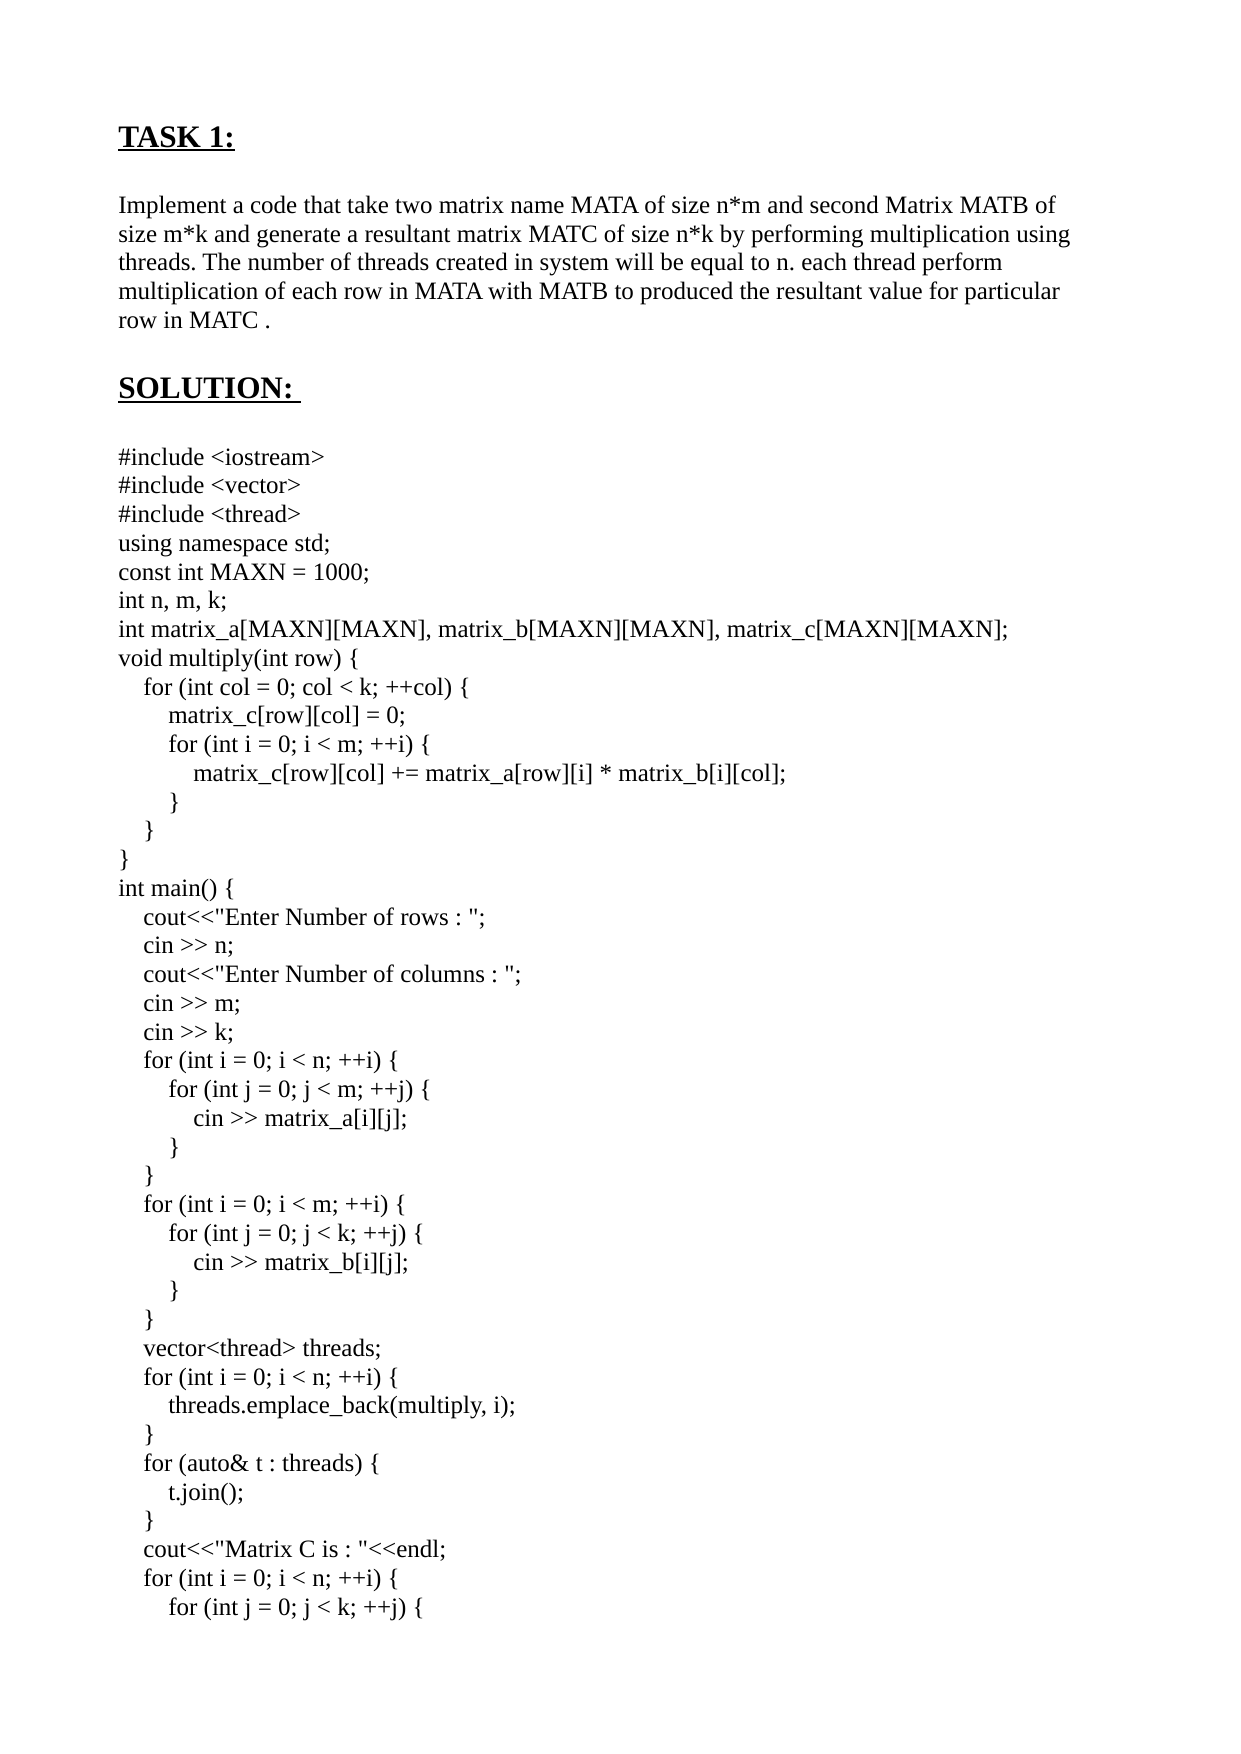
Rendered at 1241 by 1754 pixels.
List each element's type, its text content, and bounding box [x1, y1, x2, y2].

text matrix_c[row][col] += matrix_a[row][i] * matrix_b[i][col]; [118, 758, 1122, 787]
text void multiply(int row) { [118, 643, 1122, 672]
text } [118, 1505, 1122, 1534]
text row in MATC . [118, 305, 1122, 334]
text cin >> n; [118, 930, 1122, 959]
text for (int i = 0; i < m; ++i) { [118, 1189, 1122, 1218]
text for (auto& t : threads) { [118, 1448, 1122, 1477]
text } [118, 1275, 1122, 1304]
text cin >> matrix_a[i][j]; [118, 1103, 1122, 1132]
text cin >> k; [118, 1017, 1122, 1045]
text } [118, 1304, 1122, 1333]
text } [118, 815, 1122, 844]
text TASK 1: [118, 118, 1122, 154]
text cout<<"Enter Number of rows : "; [118, 902, 1122, 930]
text for (int i = 0; i < n; ++i) { [118, 1362, 1122, 1390]
text } [118, 1160, 1122, 1189]
text size m*k and generate a resultant matrix MATC of size n*k by performing multiplication using [118, 219, 1122, 247]
text const int MAXN = 1000; [118, 557, 1122, 585]
text int n, m, k; [118, 585, 1122, 614]
text #include <iostream> [118, 442, 1122, 470]
text for (int j = 0; j < m; ++j) { [118, 1074, 1122, 1103]
text Implement a code that take two matrix name MATA of size n*m and second Matrix MATB of [118, 190, 1122, 219]
text vector<thread> threads; [118, 1333, 1122, 1362]
text threads.emplace_back(multiply, i); [118, 1390, 1122, 1419]
text cin >> m; [118, 988, 1122, 1017]
text threads. The number of threads created in system will be equal to n. each thread perform [118, 247, 1122, 276]
text for (int i = 0; i < n; ++i) { [118, 1563, 1122, 1592]
text } [118, 787, 1122, 815]
text using namespace std; [118, 528, 1122, 557]
text for (int i = 0; i < m; ++i) { [118, 729, 1122, 758]
text matrix_c[row][col] = 0; [118, 700, 1122, 729]
text t.join(); [118, 1477, 1122, 1505]
text int matrix_a[MAXN][MAXN], matrix_b[MAXN][MAXN], matrix_c[MAXN][MAXN]; [118, 614, 1122, 643]
text multiplication of each row in MATA with MATB to produced the resultant value for particular [118, 276, 1122, 305]
text cout<<"Enter Number of columns : "; [118, 959, 1122, 988]
text for (int j = 0; j < k; ++j) { [118, 1218, 1122, 1247]
text } [118, 1132, 1122, 1160]
text } [118, 1419, 1122, 1448]
text #include <thread> [118, 499, 1122, 528]
text for (int col = 0; col < k; ++col) { [118, 672, 1122, 700]
text #include <vector> [118, 470, 1122, 499]
text cin >> matrix_b[i][j]; [118, 1247, 1122, 1275]
text cout<<"Matrix C is : "<<endl; [118, 1534, 1122, 1563]
text for (int j = 0; j < k; ++j) { [118, 1592, 1122, 1620]
text int main() { [118, 873, 1122, 902]
text SOLUTION: [118, 370, 1122, 406]
text for (int i = 0; i < n; ++i) { [118, 1045, 1122, 1074]
text } [118, 844, 1122, 873]
